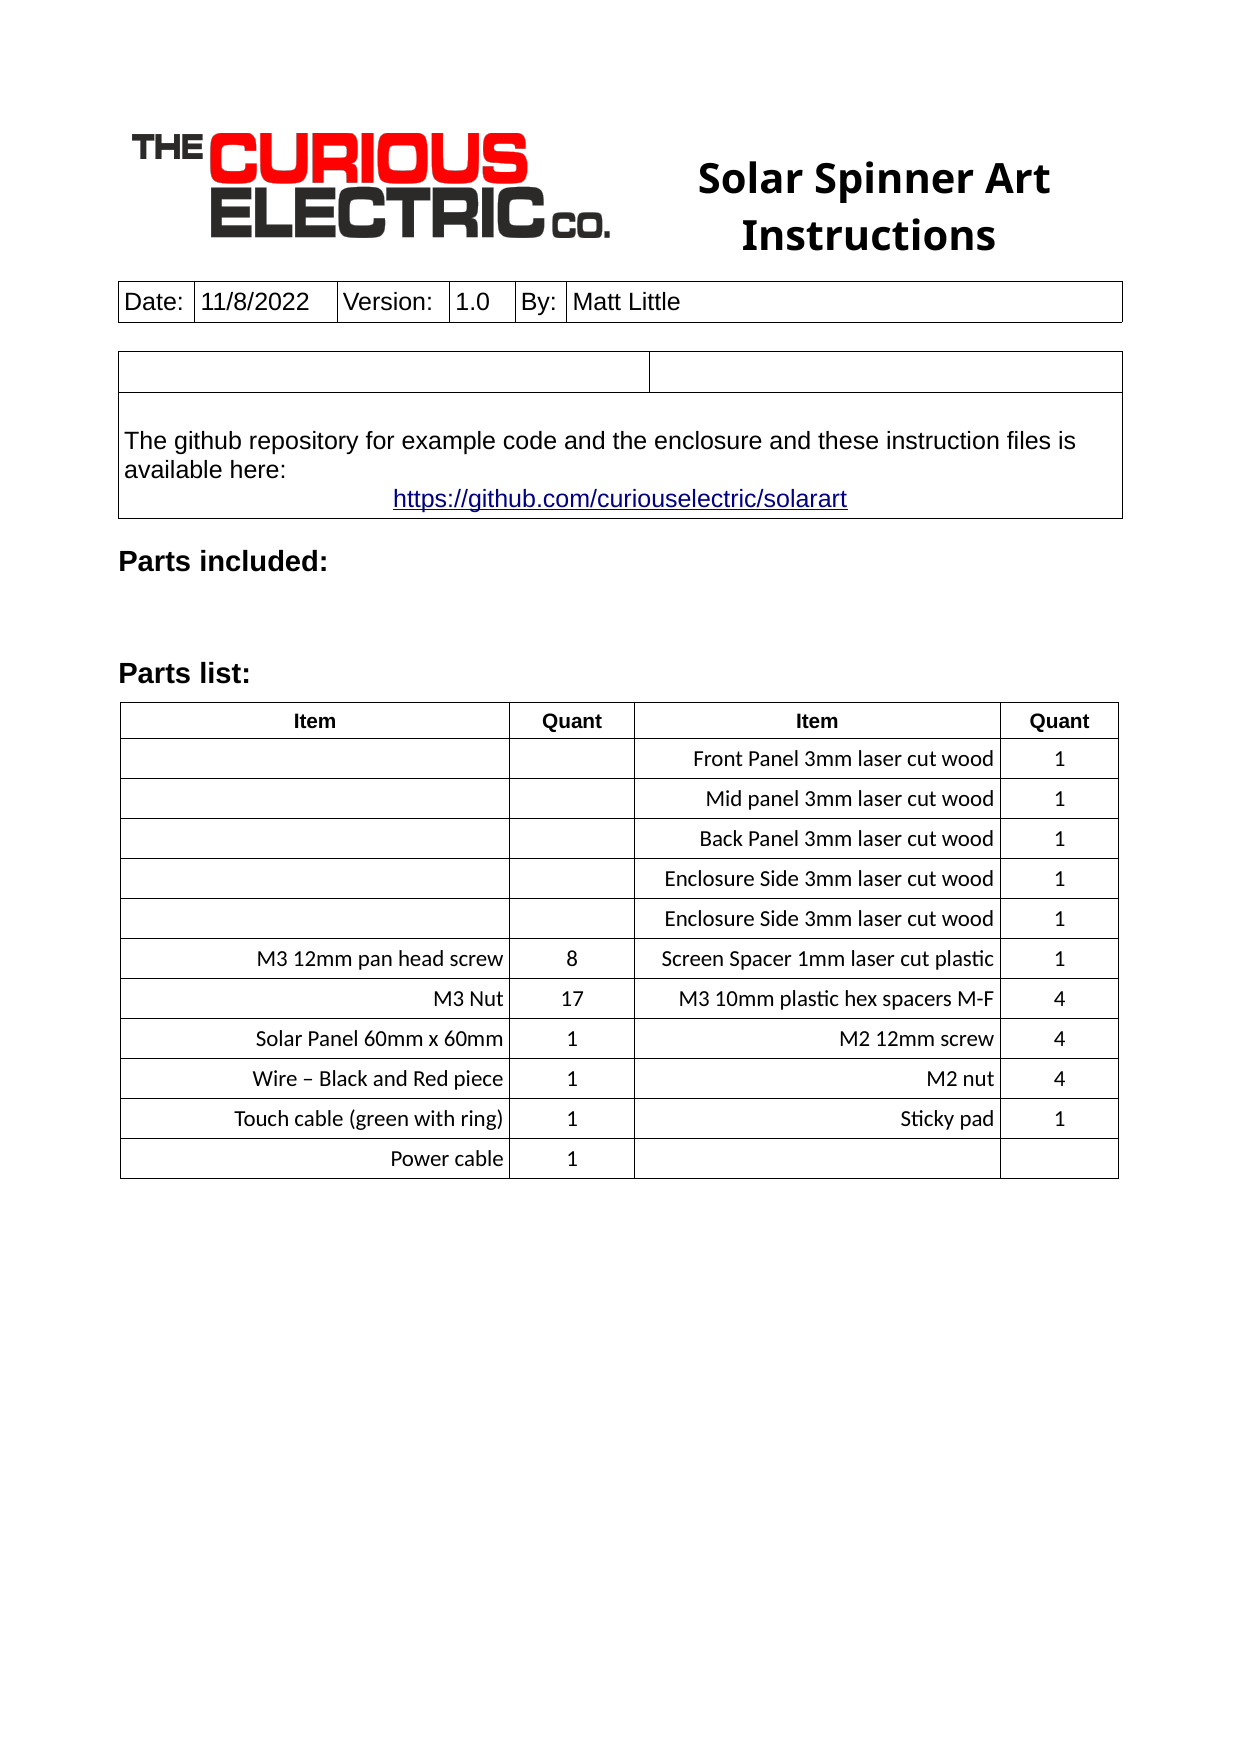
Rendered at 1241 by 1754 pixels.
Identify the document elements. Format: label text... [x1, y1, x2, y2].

subtitle Parts included: [118, 544, 1122, 577]
table_cell [635, 1139, 1000, 1178]
table_cell Solar Panel 60mm x 60mm [121, 1019, 509, 1058]
table_cell 17 [510, 979, 634, 1018]
table_cell [121, 779, 509, 818]
table_cell [121, 819, 509, 858]
table_header Item [121, 703, 509, 738]
table_cell M2 12mm screw [635, 1019, 1000, 1058]
table_cell 1 [510, 1139, 634, 1178]
table_cell Power cable [121, 1139, 509, 1178]
table_header 1.0 [450, 282, 515, 321]
table_cell 4 [1001, 1019, 1118, 1058]
table_cell [1001, 1139, 1118, 1178]
table_header Version: [338, 282, 449, 321]
table_cell 1 [510, 1099, 634, 1138]
table_cell [121, 859, 509, 898]
table_cell M3 Nut [121, 979, 509, 1018]
table_cell Sticky pad [635, 1099, 1000, 1138]
table_header 11/8/2022 [195, 282, 337, 321]
table_header [118, 118, 626, 281]
table_cell 4 [1001, 1059, 1118, 1098]
table_cell Wire – Black and Red piece [121, 1059, 509, 1098]
table_cell Screen Spacer 1mm laser cut plastic [635, 939, 1000, 978]
table_cell Enclosure Side 3mm laser cut wood [635, 859, 1000, 898]
table_cell 1 [1001, 739, 1118, 778]
table_cell 4 [1001, 979, 1118, 1018]
table_header Item [635, 703, 1000, 738]
table_cell Back Panel 3mm laser cut wood [635, 819, 1000, 858]
table_header [650, 352, 1122, 391]
table_header Date: [119, 282, 194, 321]
table_cell [121, 899, 509, 938]
table_cell 1 [1001, 1099, 1118, 1138]
picture [132, 133, 610, 238]
table_cell 1 [1001, 819, 1118, 858]
table_cell 1 [1001, 779, 1118, 818]
table_cell Enclosure Side 3mm laser cut wood [635, 899, 1000, 938]
table_cell [510, 739, 634, 778]
table_cell The github repository for example code and the enclosure and these instruction files is available here: https://github.com/curiouselectric/solarart [119, 393, 1122, 518]
table_cell [121, 739, 509, 778]
table_header Matt Little [567, 282, 1122, 321]
table_header [119, 352, 649, 391]
table_header By: [516, 282, 566, 321]
table_cell 1 [1001, 939, 1118, 978]
table_cell M2 nut [635, 1059, 1000, 1098]
table_cell Mid panel 3mm laser cut wood [635, 779, 1000, 818]
table_header Quant [1001, 703, 1118, 738]
table_cell M3 10mm plastic hex spacers M-F [635, 979, 1000, 1018]
table_cell [510, 779, 634, 818]
table_cell M3 12mm pan head screw [121, 939, 509, 978]
table_cell Touch cable (green with ring) [121, 1099, 509, 1138]
table_cell 8 [510, 939, 634, 978]
table_cell [510, 899, 634, 938]
table_cell 1 [1001, 859, 1118, 898]
table_cell Front Panel 3mm laser cut wood [635, 739, 1000, 778]
table_cell [510, 819, 634, 858]
table_cell 1 [510, 1019, 634, 1058]
subtitle Parts list: [118, 656, 1122, 690]
table_cell 1 [510, 1059, 634, 1098]
table_header Quant [510, 703, 634, 738]
table_cell 1 [1001, 899, 1118, 938]
table_cell [510, 859, 634, 898]
table_header Solar Spinner Art Instructions [626, 118, 1123, 281]
